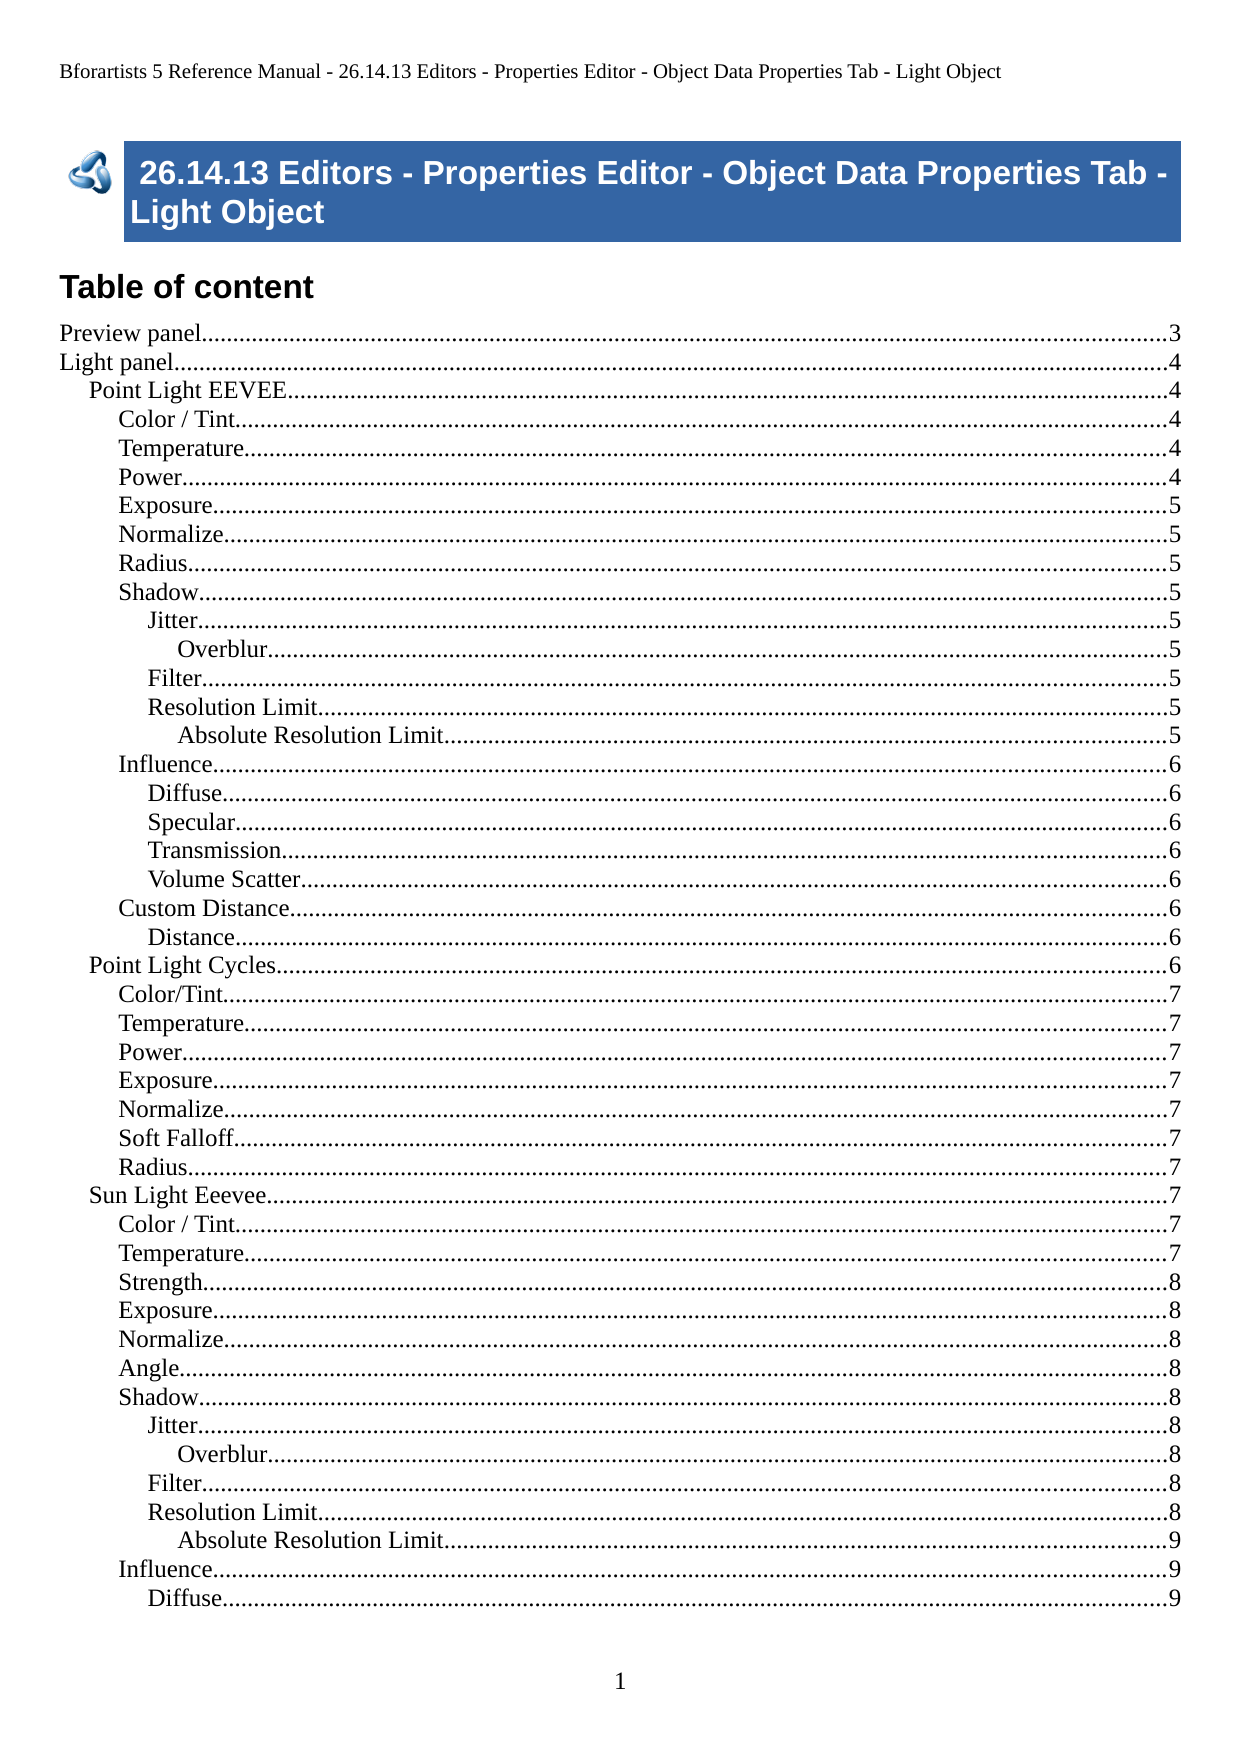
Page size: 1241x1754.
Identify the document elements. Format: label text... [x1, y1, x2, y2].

text Power 4 [118, 462, 1181, 490]
text Specular 6 [147, 807, 1181, 835]
text Point Light Cycles 6 [88, 950, 1181, 979]
table_header 26.14.13 Editors - Properties Editor - Object Data Properties Tab - Light Object [124, 141, 1181, 242]
text Preview panel 3 [59, 318, 1181, 347]
text Influence 9 [118, 1554, 1181, 1583]
text Color / Tint 4 [118, 404, 1181, 433]
text Filter 8 [147, 1468, 1181, 1497]
text Temperature 4 [118, 433, 1181, 462]
text Exposure 8 [118, 1295, 1181, 1324]
text Normalize 8 [118, 1324, 1181, 1353]
text Custom Distance 6 [118, 893, 1181, 922]
text Color / Tint 7 [118, 1209, 1181, 1238]
text Light panel 4 [59, 347, 1181, 375]
text Resolution Limit 8 [147, 1497, 1181, 1525]
text Power 7 [118, 1037, 1181, 1065]
text Absolute Resolution Limit 9 [177, 1525, 1181, 1554]
text Influence 6 [118, 749, 1181, 778]
text Point Light EEVEE 4 [88, 375, 1181, 404]
text Diffuse 6 [147, 778, 1181, 807]
text Angle 8 [118, 1353, 1181, 1382]
text Radius 7 [118, 1152, 1181, 1180]
text Exposure 7 [118, 1065, 1181, 1094]
text Distance 6 [147, 922, 1181, 950]
text Overblur 8 [177, 1439, 1181, 1468]
subtitle Table of content [59, 267, 1181, 305]
text Sun Light Eeevee 7 [88, 1180, 1181, 1209]
text Jitter 5 [147, 605, 1181, 634]
table_header [59, 141, 124, 242]
text Radius 5 [118, 548, 1181, 577]
text Shadow 5 [118, 577, 1181, 605]
text Normalize 5 [118, 519, 1181, 548]
text Normalize 7 [118, 1094, 1181, 1123]
text Temperature 7 [118, 1008, 1181, 1037]
text Strength 8 [118, 1267, 1181, 1295]
text Jitter 8 [147, 1410, 1181, 1439]
text Absolute Resolution Limit 5 [177, 720, 1181, 749]
picture [65, 147, 114, 197]
text Soft Falloff 7 [118, 1123, 1181, 1152]
text Overblur 5 [177, 634, 1181, 663]
text Shadow 8 [118, 1382, 1181, 1410]
text Transmission 6 [147, 835, 1181, 864]
text Exposure 5 [118, 490, 1181, 519]
text Temperature 7 [118, 1238, 1181, 1267]
text Resolution Limit 5 [147, 692, 1181, 720]
text Color/Tint 7 [118, 979, 1181, 1008]
text Filter 5 [147, 663, 1181, 692]
text Diffuse 9 [147, 1583, 1181, 1612]
text Volume Scatter 6 [147, 864, 1181, 893]
